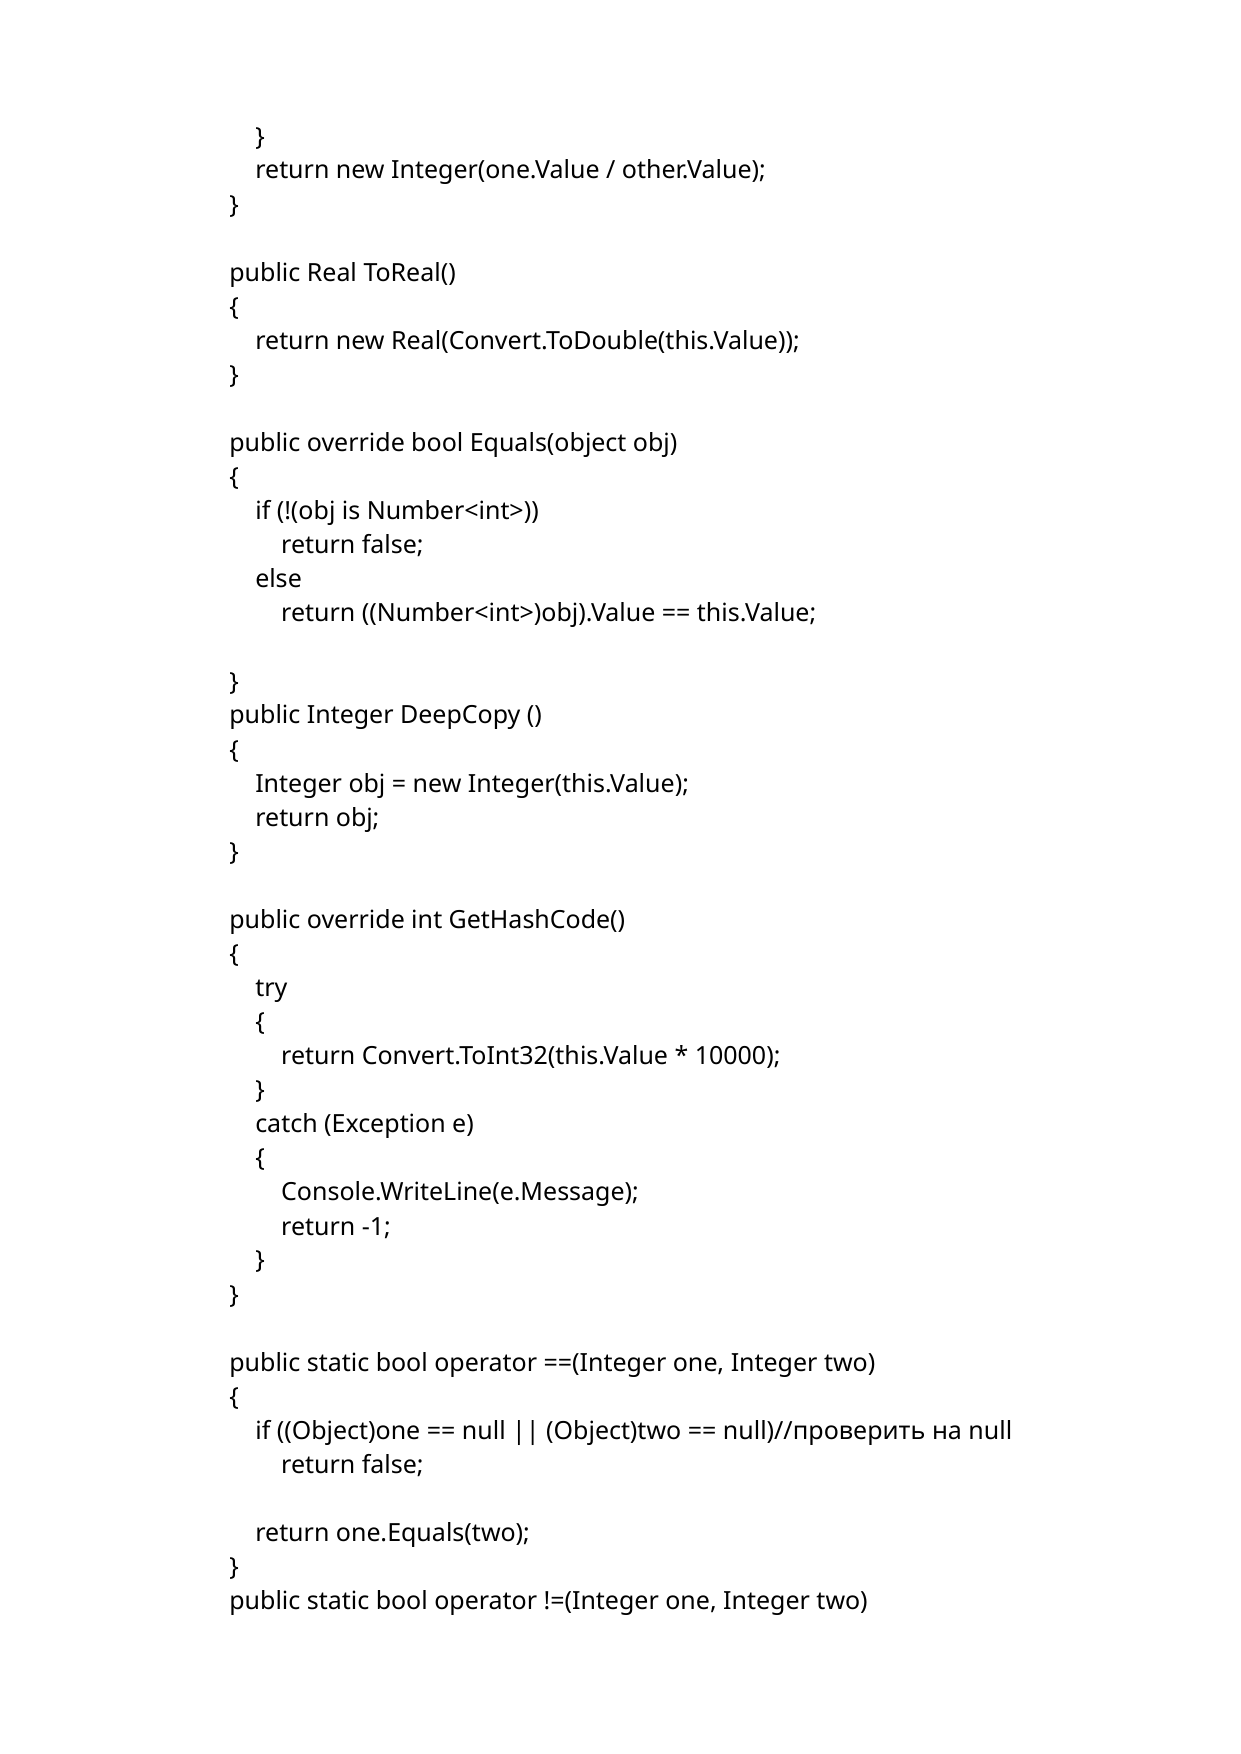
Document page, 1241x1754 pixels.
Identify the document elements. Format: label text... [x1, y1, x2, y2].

text } [177, 1242, 1152, 1276]
text return -1; [177, 1208, 1152, 1242]
text return new Integer(one.Value / other.Value); [177, 152, 1152, 186]
text Integer obj = new Integer(this.Value); [177, 765, 1152, 799]
text { [177, 1140, 1152, 1174]
text { [177, 459, 1152, 493]
text { [177, 288, 1152, 322]
text return ((Number<int>)obj).Value == this.Value; [177, 595, 1152, 629]
text } [177, 663, 1152, 697]
text } [177, 357, 1152, 391]
text } [177, 186, 1152, 220]
text return false; [177, 527, 1152, 561]
text if ((Object)one == null || (Object)two == null)//проверить на null [177, 1412, 1152, 1447]
text public static bool operator !=(Integer one, Integer two) [177, 1583, 1152, 1617]
text } [177, 118, 1152, 152]
text public override int GetHashCode() [177, 902, 1152, 936]
text return false; [177, 1447, 1152, 1481]
text else [177, 561, 1152, 595]
text } [177, 1276, 1152, 1310]
text return new Real(Convert.ToDouble(this.Value)); [177, 322, 1152, 357]
text public Integer DeepCopy () [177, 697, 1152, 731]
text { [177, 1004, 1152, 1038]
text } [177, 833, 1152, 867]
text catch (Exception e) [177, 1106, 1152, 1140]
text { [177, 936, 1152, 970]
text { [177, 1378, 1152, 1412]
text if (!(obj is Number<int>)) [177, 493, 1152, 527]
text return obj; [177, 799, 1152, 833]
text return one.Equals(two); [177, 1515, 1152, 1549]
text Console.WriteLine(e.Message); [177, 1174, 1152, 1208]
text } [177, 1072, 1152, 1106]
text public static bool operator ==(Integer one, Integer two) [177, 1344, 1152, 1378]
text } [177, 1549, 1152, 1583]
text { [177, 731, 1152, 765]
text try [177, 970, 1152, 1004]
text public Real ToReal() [177, 254, 1152, 288]
text public override bool Equals(object obj) [177, 425, 1152, 459]
text return Convert.ToInt32(this.Value * 10000); [177, 1038, 1152, 1072]
